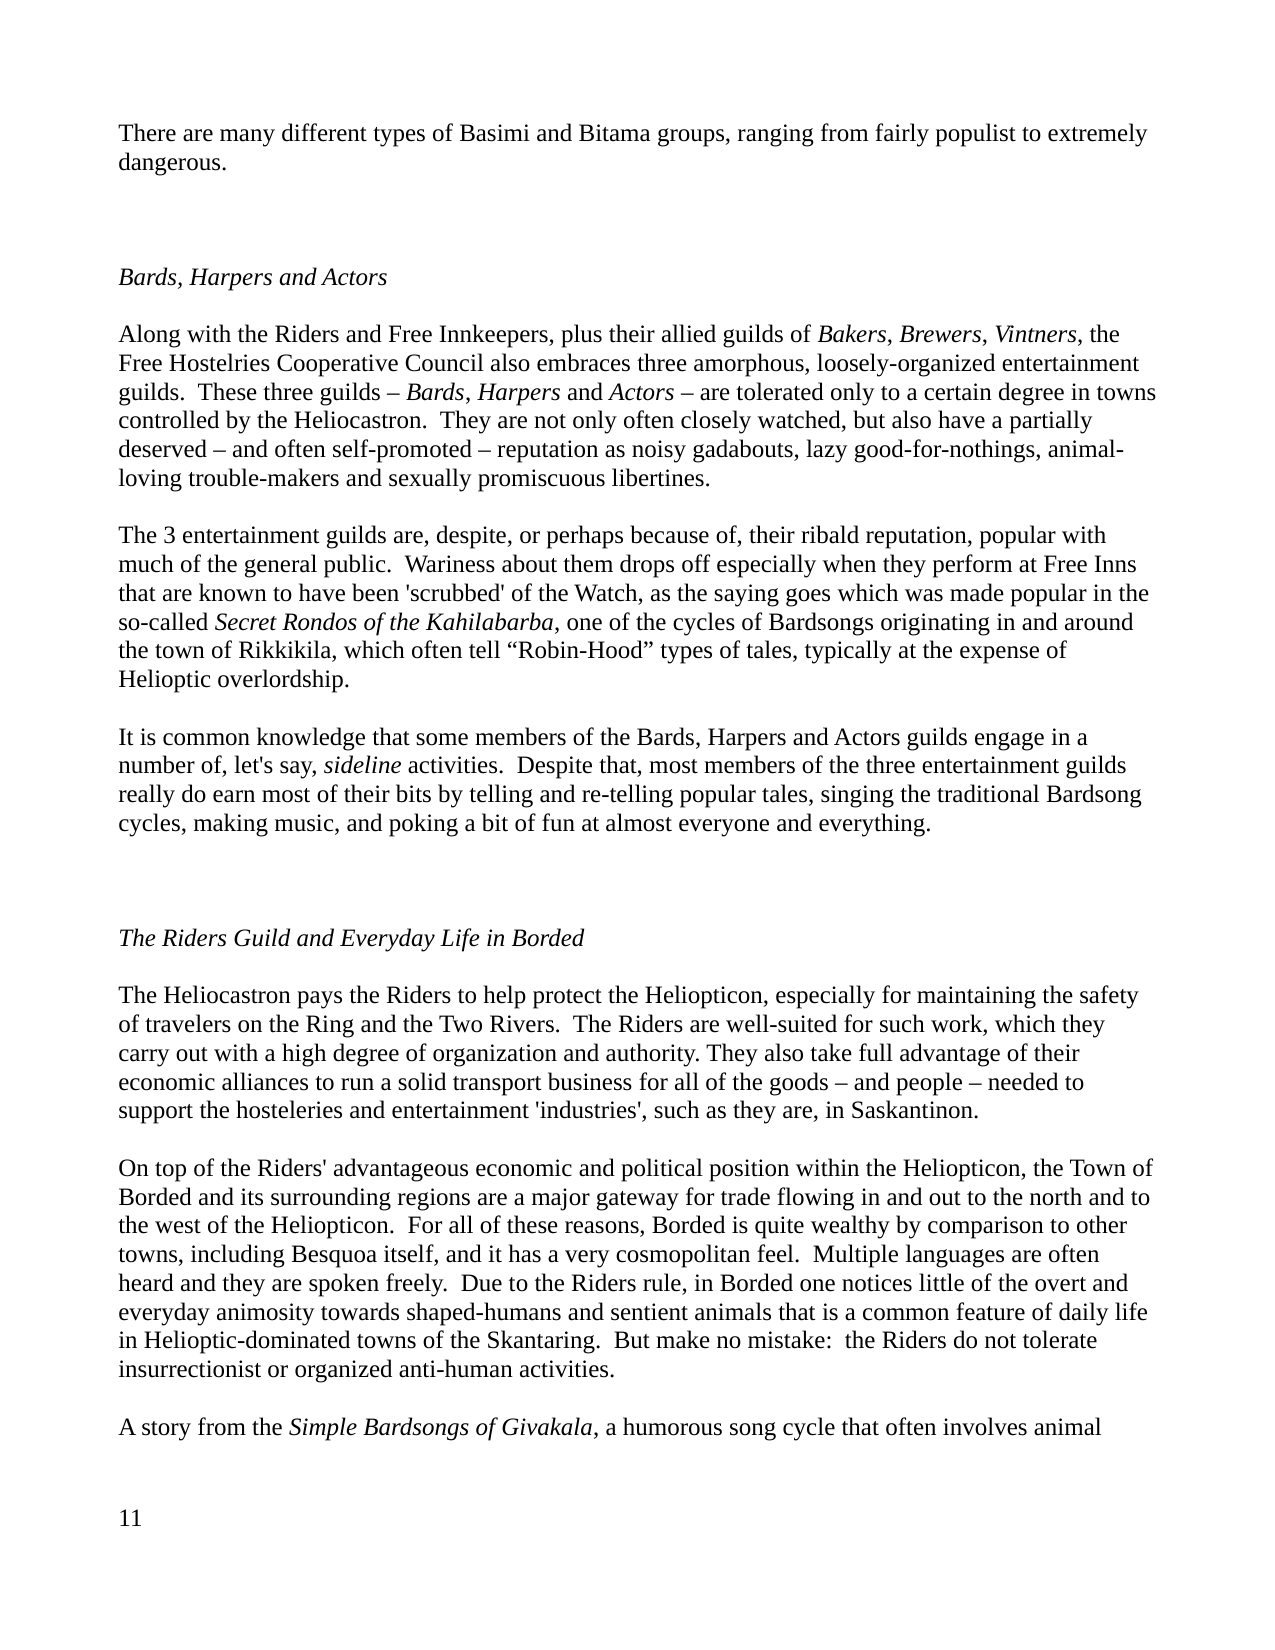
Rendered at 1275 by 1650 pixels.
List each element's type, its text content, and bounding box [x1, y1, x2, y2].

text A story from the Simple Bardsongs of Givakala, a humorous song cycle that often involves animal [118, 1412, 1157, 1441]
text Bards, Harpers and Actors [118, 262, 1157, 291]
text The Riders Guild and Everyday Life in Borded [118, 923, 1157, 952]
text On top of the Riders' advantageous economic and political position within the Heliopticon, the Town of Borded and its surrounding regions are a major gateway for trade flowing in and out to the north and to the west of the Heliopticon. For all of these reasons, Borded is quite wealthy by comparison to other towns, including Besquoa itself, and it has a very cosmopolitan feel. Multiple languages are often heard and they are spoken freely. Due to the Riders rule, in Borded one notices little of the overt and everyday animosity towards shaped-humans and sentient animals that is a common feature of daily life in Helioptic-dominated towns of the Skantaring. But make no mistake: the Riders do not tolerate insurrectionist or organized anti-human activities. [118, 1153, 1157, 1383]
text Along with the Riders and Free Innkeepers, plus their allied guilds of Bakers, Brewers, Vintners, the Free Hostelries Cooperative Council also embraces three amorphous, loosely-organized entertainment guilds. These three guilds – Bards, Harpers and Actors – are tolerated only to a certain degree in towns controlled by the Heliocastron. They are not only often closely watched, but also have a partially deserved – and often self-promoted – reputation as noisy gadabouts, lazy good-for-nothings, animal-loving trouble-makers and sexually promiscuous libertines. [118, 319, 1157, 492]
text There are many different types of Basimi and Bitama groups, ranging from fairly populist to extremely dangerous. [118, 118, 1157, 176]
text The Heliocastron pays the Riders to help protect the Heliopticon, especially for maintaining the safety of travelers on the Ring and the Two Rivers. The Riders are well-suited for such work, which they carry out with a high degree of organization and authority. They also take full advantage of their economic alliances to run a solid transport business for all of the goods – and people – needed to support the hosteleries and entertainment 'industries', such as they are, in Saskantinon. [118, 981, 1157, 1124]
text The 3 entertainment guilds are, despite, or perhaps because of, their ribald reputation, popular with much of the general public. Wariness about them drops off especially when they perform at Free Inns that are known to have been 'scrubbed' of the Watch, as the saying goes which was made popular in the so-called Secret Rondos of the Kahilabarba, one of the cycles of Bardsongs originating in and around the town of Rikkikila, which often tell “Robin-Hood” types of tales, typically at the expense of Helioptic overlordship. [118, 521, 1157, 693]
text It is common knowledge that some members of the Bards, Harpers and Actors guilds engage in a number of, let's say, sideline activities. Despite that, most members of the three entertainment guilds really do earn most of their bits by telling and re-telling popular tales, singing the traditional Bardsong cycles, making music, and poking a bit of fun at almost everyone and everything. [118, 722, 1157, 837]
